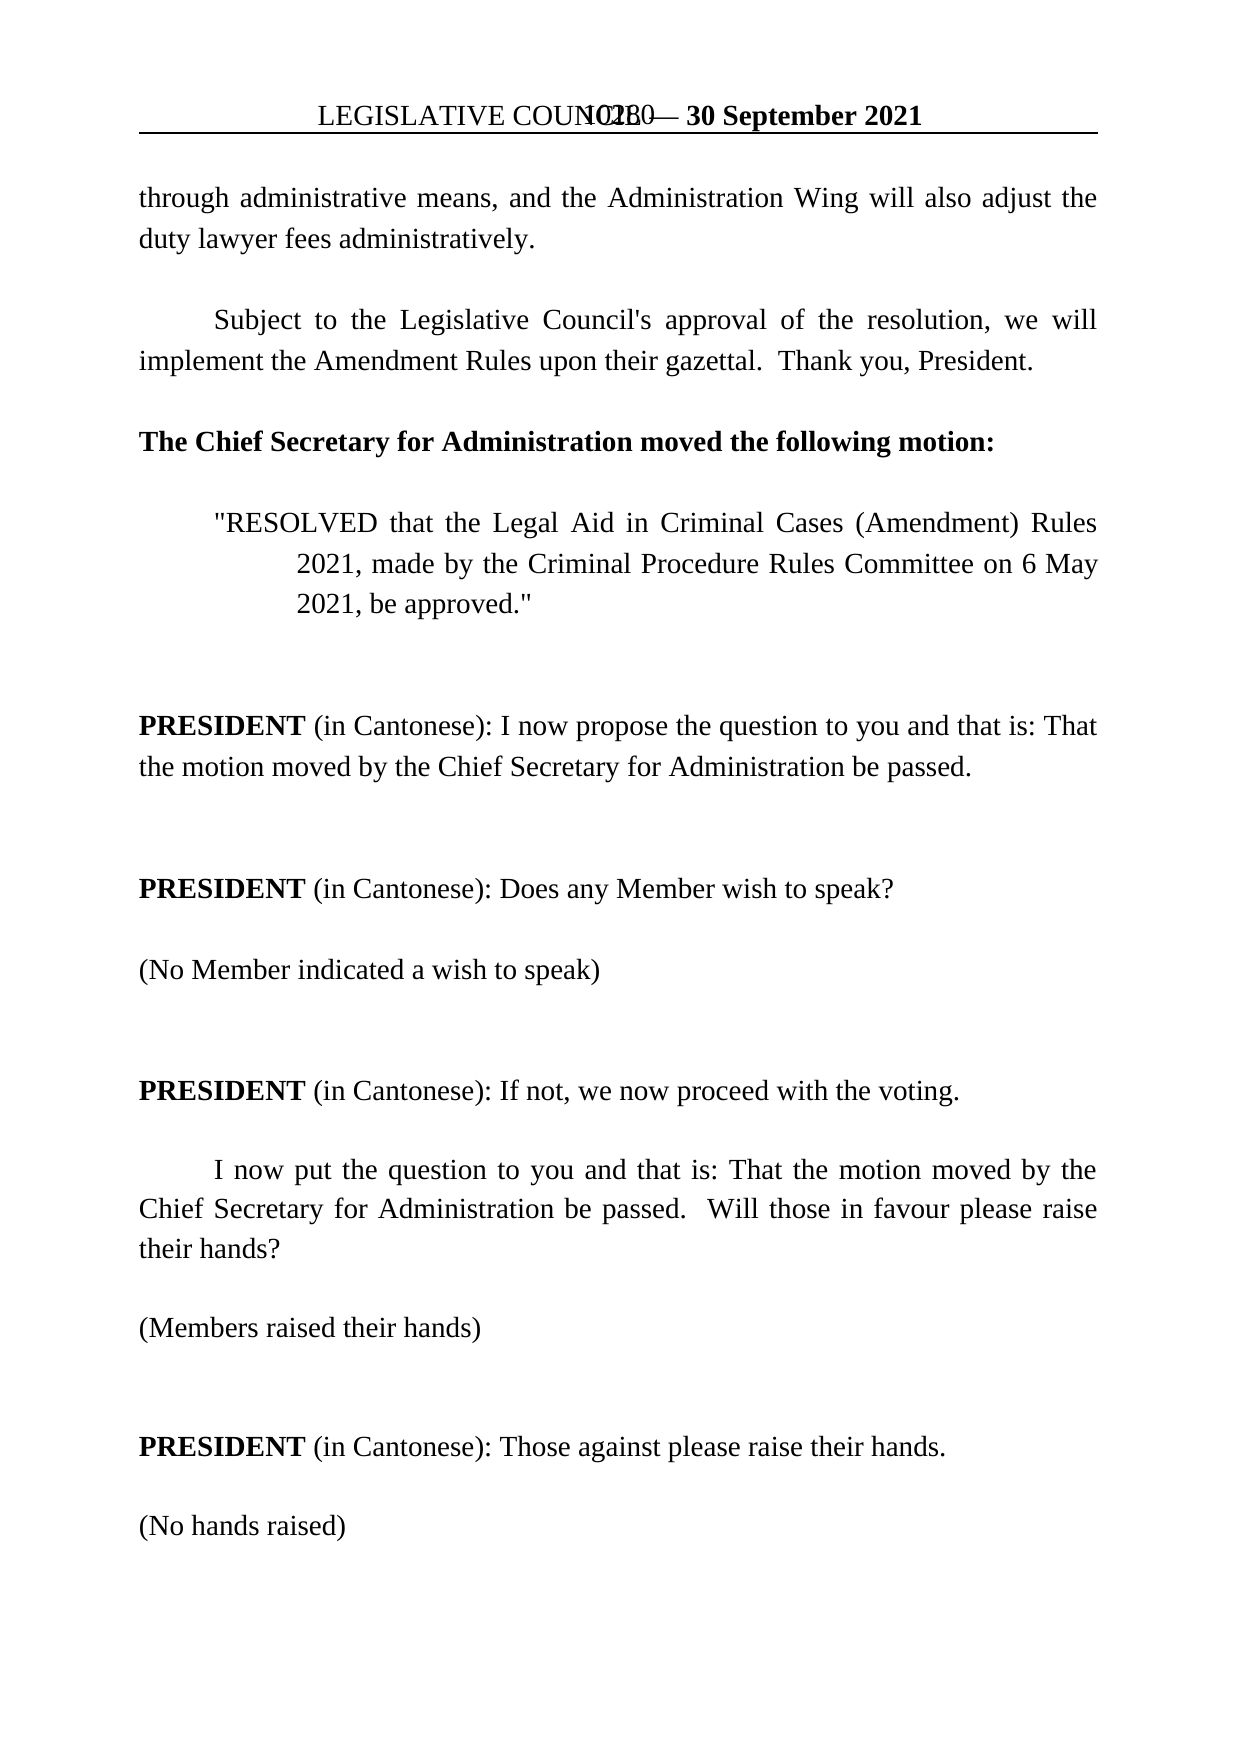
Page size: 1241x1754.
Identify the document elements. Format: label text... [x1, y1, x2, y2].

text PRESIDENT (in Cantonese): Does any Member wish to speak? [139, 864, 1098, 904]
text PRESIDENT (in Cantonese): If not, we now proceed with the voting. [139, 1067, 1098, 1106]
text through administrative means, and the Administration Wing will also adjust the duty lawyer fees administratively. [139, 173, 1098, 254]
text The Chief Secretary for Administration moved the following motion: [139, 417, 1098, 457]
text (Members raised their hands) [139, 1304, 1098, 1344]
text (No Member indicated a wish to speak) [139, 945, 1098, 986]
text "RESOLVED that the Legal Aid in Criminal Cases (Amendment) Rules 2021, made by the Criminal Procedure Rules Committee on 6 May 2021, be approved." [214, 498, 1098, 620]
text Subject to the Legislative Council's approval of the resolution, we will implement the Amendment Rules upon their gazettal. Thank you, President. [139, 295, 1098, 376]
text I now put the question to you and that is: That the motion moved by the Chief Secretary for Administration be passed. Will those in favour please raise their hands? [139, 1146, 1098, 1265]
text PRESIDENT (in Cantonese): Those against please raise their hands. [139, 1423, 1098, 1463]
text PRESIDENT (in Cantonese): I now propose the question to you and that is: That the motion moved by the Chief Secretary for Administration be passed. [139, 701, 1098, 782]
text (No hands raised) [139, 1502, 1098, 1542]
